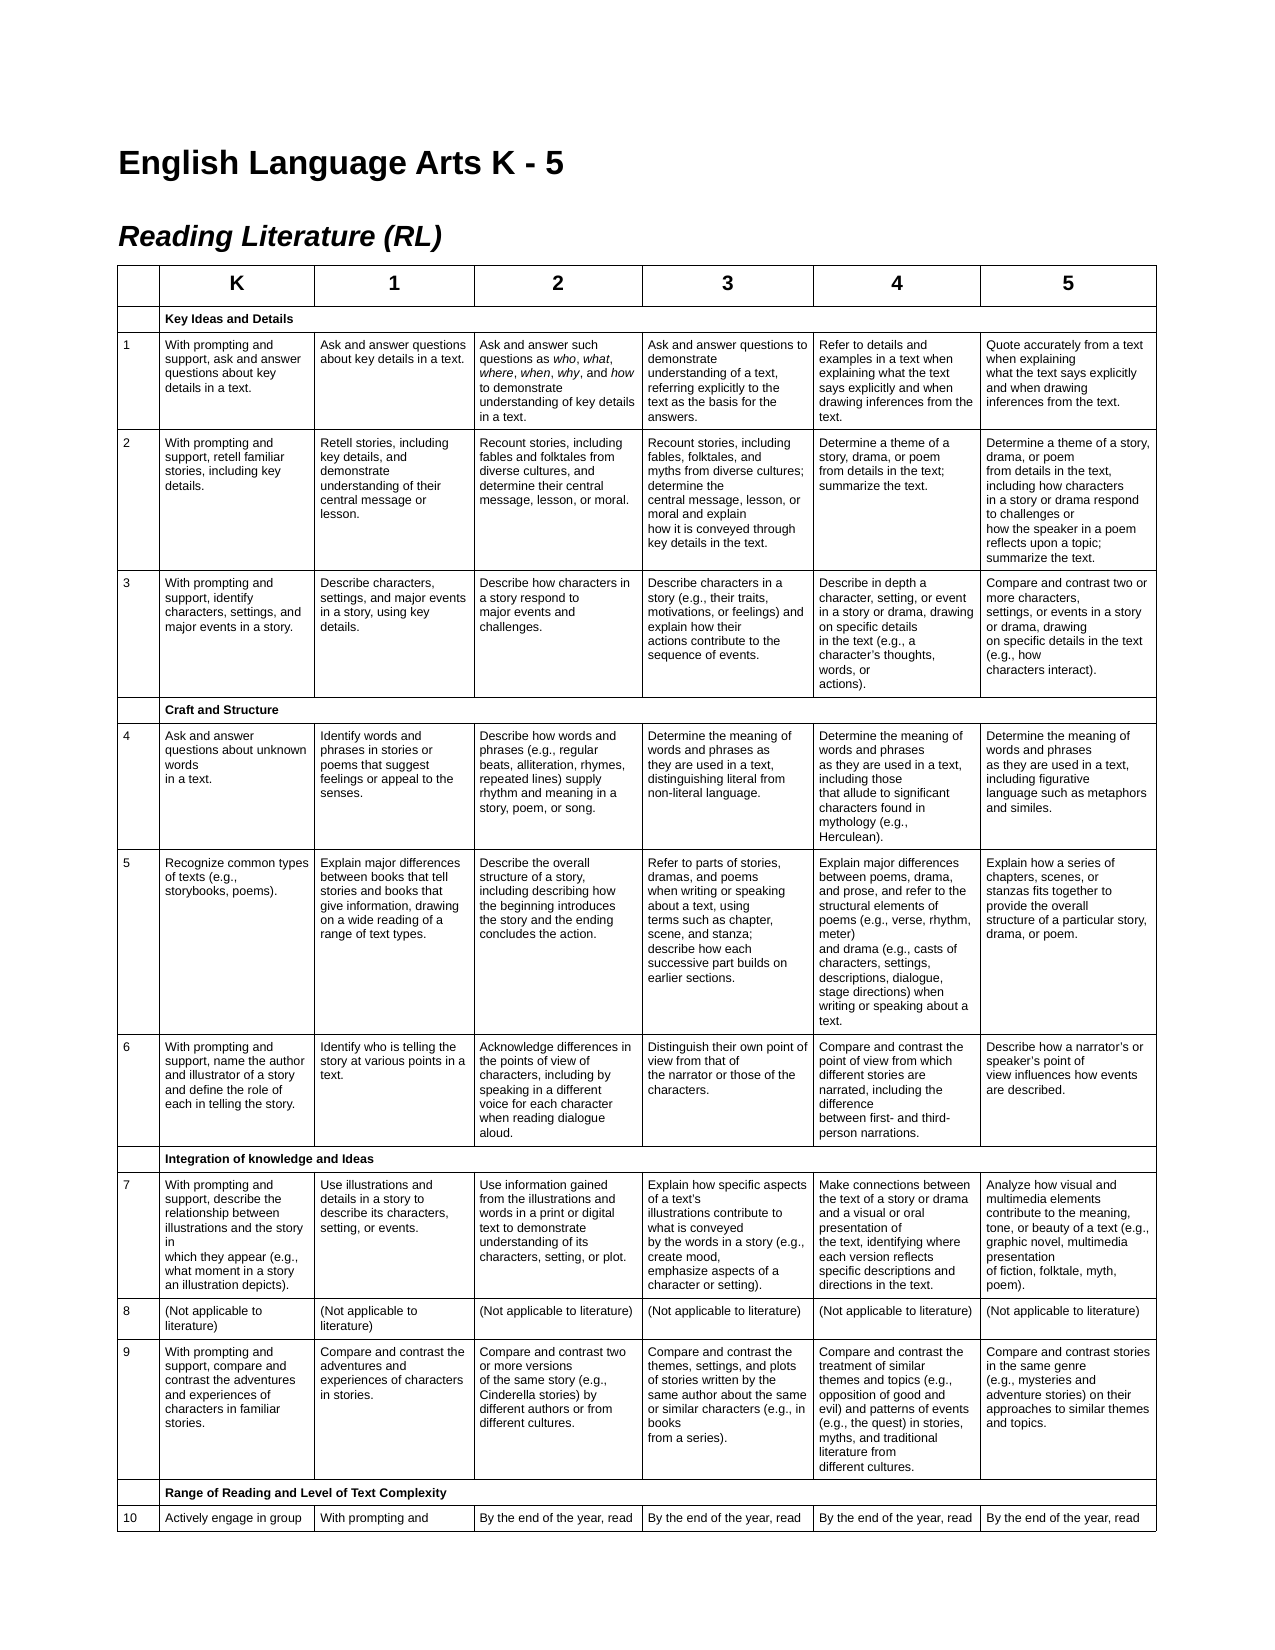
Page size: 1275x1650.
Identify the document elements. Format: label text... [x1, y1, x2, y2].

table_cell Describe how words and phrases (e.g., regular beats, alliteration, rhymes, repeated lines) supply rhythm and meaning in a story, poem, or song. [475, 724, 642, 849]
table_cell 7 [118, 1173, 159, 1298]
table_cell Determine the meaning of words and phrases as they are used in a text, including figurative language such as metaphors and similes. [981, 724, 1156, 849]
table_cell Recognize common types of texts (e.g., storybooks, poems). [160, 850, 314, 1033]
table_cell 10 [118, 1506, 159, 1531]
table_cell Determine a theme of a story, drama, or poem from details in the text; summarize the text. [814, 430, 980, 570]
table_cell (Not applicable to literature) [475, 1299, 642, 1338]
table_cell 3 [118, 571, 159, 697]
table_cell Craft and Structure [160, 698, 1156, 723]
table_cell 4 [118, 724, 159, 849]
table_header 3 [643, 266, 813, 306]
table_cell [118, 1147, 159, 1172]
table_cell Distinguish their own point of view from that of the narrator or those of the characters. [643, 1035, 813, 1146]
table_cell Explain how a series of chapters, scenes, or stanzas fits together to provide the overall structure of a particular story, drama, or poem. [981, 850, 1156, 1033]
table_cell By the end of the year, read [981, 1506, 1156, 1531]
table_cell With prompting and support, name the author and illustrator of a story and define the role of each in telling the story. [160, 1035, 314, 1146]
table_cell (Not applicable to literature) [981, 1299, 1156, 1338]
table_cell Recount stories, including fables, folktales, and myths from diverse cultures; determine the central message, lesson, or moral and explain how it is conveyed through key details in the text. [643, 430, 813, 570]
table_cell With prompting and support, describe the relationship between illustrations and the story in which they appear (e.g., what moment in a story an illustration depicts). [160, 1173, 314, 1298]
table_cell Compare and contrast the themes, settings, and plots of stories written by the same author about the same or similar characters (e.g., in books from a series). [643, 1340, 813, 1479]
table_cell Describe in depth a character, setting, or event in a story or drama, drawing on specific details in the text (e.g., a character’s thoughts, words, or actions). [814, 571, 980, 697]
table_cell With prompting and support, identify characters, settings, and major events in a story. [160, 571, 314, 697]
table_cell Compare and contrast the adventures and experiences of characters in stories. [315, 1340, 474, 1479]
table_cell Retell stories, including key details, and demonstrate understanding of their central message or lesson. [315, 430, 474, 570]
table_cell Make connections between the text of a story or drama and a visual or oral presentation of the text, identifying where each version reflects specific descriptions and directions in the text. [814, 1173, 980, 1298]
table_cell Ask and answer questions to demonstrate understanding of a text, referring explicitly to the text as the basis for the answers. [643, 333, 813, 429]
table_header 1 [315, 266, 474, 306]
table_cell With prompting and support, retell familiar stories, including key details. [160, 430, 314, 570]
table_cell Describe how characters in a story respond to major events and challenges. [475, 571, 642, 697]
table_header 4 [814, 266, 980, 306]
table_cell Use information gained from the illustrations and words in a print or digital text to demonstrate understanding of its characters, setting, or plot. [475, 1173, 642, 1298]
table_cell Ask and answer such questions as who, what, where, when, why, and how to demonstrate understanding of key details in a text. [475, 333, 642, 429]
table_cell Describe characters in a story (e.g., their traits, motivations, or feelings) and explain how their actions contribute to the sequence of events. [643, 571, 813, 697]
table_cell Compare and contrast two or more versions of the same story (e.g., Cinderella stories) by different authors or from different cultures. [475, 1340, 642, 1479]
table_header 5 [981, 266, 1156, 306]
table_cell Analyze how visual and multimedia elements contribute to the meaning, tone, or beauty of a text (e.g., graphic novel, multimedia presentation of fiction, folktale, myth, poem). [981, 1173, 1156, 1298]
table_cell Explain major differences between books that tell stories and books that give information, drawing on a wide reading of a range of text types. [315, 850, 474, 1033]
table_cell 9 [118, 1340, 159, 1479]
table_cell Quote accurately from a text when explaining what the text says explicitly and when drawing inferences from the text. [981, 333, 1156, 429]
table_cell Range of Reading and Level of Text Complexity [160, 1480, 1156, 1505]
table_cell [118, 307, 159, 332]
table_cell Compare and contrast the treatment of similar themes and topics (e.g., opposition of good and evil) and patterns of events (e.g., the quest) in stories, myths, and traditional literature from different cultures. [814, 1340, 980, 1479]
table_header [118, 266, 159, 306]
table_cell Refer to details and examples in a text when explaining what the text says explicitly and when drawing inferences from the text. [814, 333, 980, 429]
table_cell 2 [118, 430, 159, 570]
table_cell Describe characters, settings, and major events in a story, using key details. [315, 571, 474, 697]
table_cell (Not applicable to literature) [643, 1299, 813, 1338]
table_cell Refer to parts of stories, dramas, and poems when writing or speaking about a text, using terms such as chapter, scene, and stanza; describe how each successive part builds on earlier sections. [643, 850, 813, 1033]
subtitle English Language Arts K - 5 [118, 143, 1157, 182]
table_cell (Not applicable to literature) [160, 1299, 314, 1338]
table_cell Identify words and phrases in stories or poems that suggest feelings or appeal to the senses. [315, 724, 474, 849]
table_header K [160, 266, 314, 306]
table_cell With prompting and [315, 1506, 474, 1531]
table_cell 8 [118, 1299, 159, 1338]
table_cell Determine the meaning of words and phrases as they are used in a text, including those that allude to significant characters found in mythology (e.g., Herculean). [814, 724, 980, 849]
table_cell Integration of knowledge and Ideas [160, 1147, 1156, 1172]
table_header 2 [475, 266, 642, 306]
table_cell 6 [118, 1035, 159, 1146]
table_cell Identify who is telling the story at various points in a text. [315, 1035, 474, 1146]
table_cell Recount stories, including fables and folktales from diverse cultures, and determine their central message, lesson, or moral. [475, 430, 642, 570]
table_cell By the end of the year, read [475, 1506, 642, 1531]
table_cell By the end of the year, read [643, 1506, 813, 1531]
table_cell 5 [118, 850, 159, 1033]
table_cell Ask and answer questions about unknown words in a text. [160, 724, 314, 849]
table_cell (Not applicable to literature) [814, 1299, 980, 1338]
table_cell Determine a theme of a story, drama, or poem from details in the text, including how characters in a story or drama respond to challenges or how the speaker in a poem reflects upon a topic; summarize the text. [981, 430, 1156, 570]
table_cell Ask and answer questions about key details in a text. [315, 333, 474, 429]
table_cell [118, 698, 159, 723]
table_cell Compare and contrast stories in the same genre (e.g., mysteries and adventure stories) on their approaches to similar themes and topics. [981, 1340, 1156, 1479]
table_cell Explain major differences between poems, drama, and prose, and refer to the structural elements of poems (e.g., verse, rhythm, meter) and drama (e.g., casts of characters, settings, descriptions, dialogue, stage directions) when writing or speaking about a text. [814, 850, 980, 1033]
table_cell Use illustrations and details in a story to describe its characters, setting, or events. [315, 1173, 474, 1298]
table_cell With prompting and support, compare and contrast the adventures and experiences of characters in familiar stories. [160, 1340, 314, 1479]
table_cell With prompting and support, ask and answer questions about key details in a text. [160, 333, 314, 429]
table_cell Key Ideas and Details [160, 307, 1156, 332]
table_cell Compare and contrast the point of view from which different stories are narrated, including the difference between first- and third-person narrations. [814, 1035, 980, 1146]
table_cell Actively engage in group [160, 1506, 314, 1531]
table_cell Compare and contrast two or more characters, settings, or events in a story or drama, drawing on specific details in the text (e.g., how characters interact). [981, 571, 1156, 697]
table_cell Acknowledge differences in the points of view of characters, including by speaking in a different voice for each character when reading dialogue aloud. [475, 1035, 642, 1146]
table_cell 1 [118, 333, 159, 429]
table_cell By the end of the year, read [814, 1506, 980, 1531]
table_cell Determine the meaning of words and phrases as they are used in a text, distinguishing literal from non-literal language. [643, 724, 813, 849]
subtitle Reading Literature (RL) [118, 219, 1157, 253]
table_cell Describe the overall structure of a story, including describing how the beginning introduces the story and the ending concludes the action. [475, 850, 642, 1033]
table_cell [118, 1480, 159, 1505]
table_cell (Not applicable to literature) [315, 1299, 474, 1338]
table_cell Explain how specific aspects of a text’s illustrations contribute to what is conveyed by the words in a story (e.g., create mood, emphasize aspects of a character or setting). [643, 1173, 813, 1298]
table_cell Describe how a narrator’s or speaker’s point of view influences how events are described. [981, 1035, 1156, 1146]
